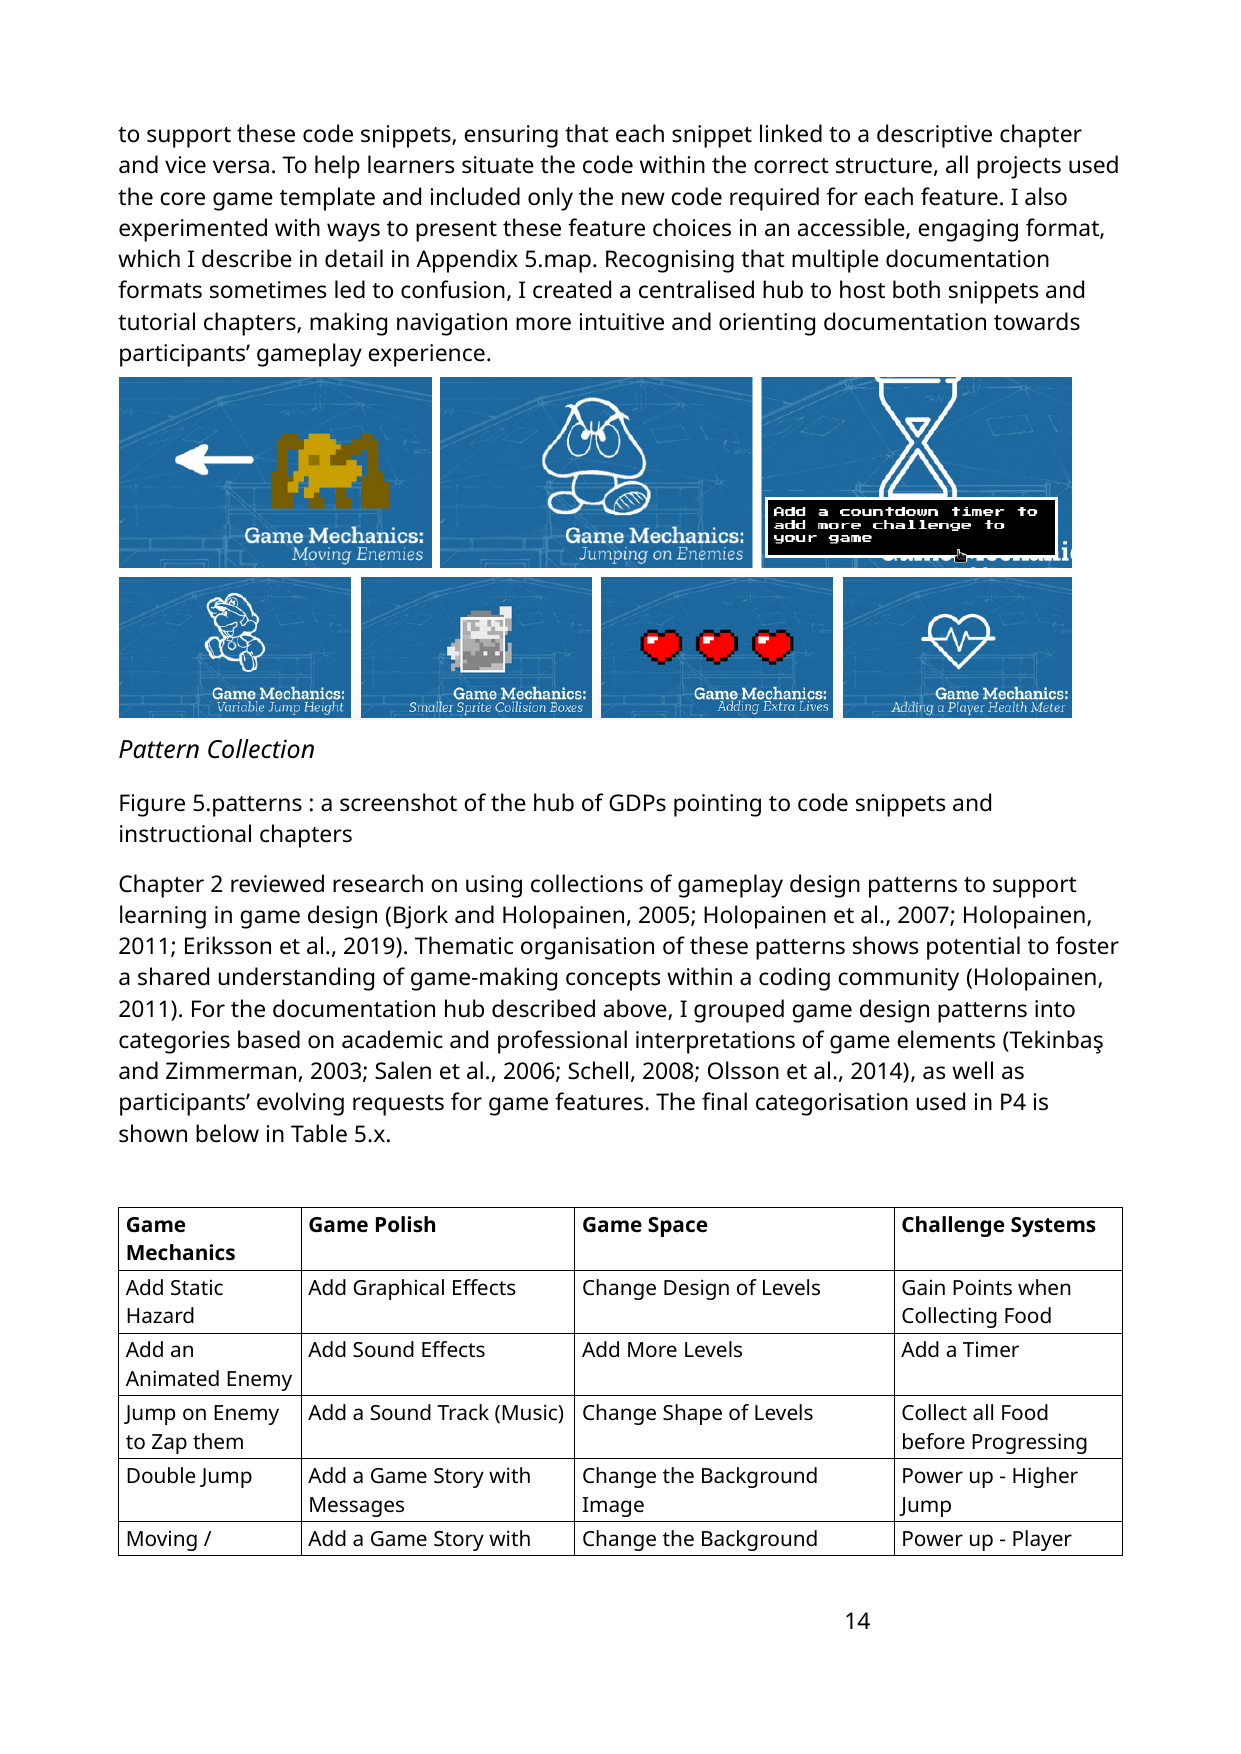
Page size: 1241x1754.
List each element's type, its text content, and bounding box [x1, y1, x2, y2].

table_cell Add a Sound Track (Music) [302, 1396, 574, 1458]
table_cell Change Shape of Levels [575, 1396, 894, 1458]
table_cell Add a Timer [895, 1334, 1122, 1395]
table_cell Moving / [119, 1522, 301, 1555]
table_cell Add More Levels [575, 1334, 894, 1395]
table_header Challenge Systems [895, 1208, 1122, 1270]
table_cell Add Sound Effects [302, 1334, 574, 1395]
table_cell Power up - Player [895, 1522, 1122, 1555]
table_cell Add Graphical Effects [302, 1271, 574, 1333]
table_header Game Polish [302, 1208, 574, 1270]
table_cell Add an Animated Enemy [119, 1334, 301, 1395]
text Chapter 2 reviewed research on using collections of gameplay design patterns to support learning in game design (Bjork and Holopainen, 2005; Holopainen et al., 2007; Holopainen, 2011; Eriksson et al., 2019). Thematic organisation of these patterns shows potential to foster a shared understanding of game-making concepts within a coding community (Holopainen, 2011). For the documentation hub described above, I grouped game design patterns into categories based on academic and professional interpretations of game elements (Tekinbaş and Zimmerman, 2003; Salen et al., 2006; Schell, 2008; Olsson et al., 2014), as well as participants’ evolving requests for game features. The final categorisation used in P4 is shown below in Table 5.x. [118, 868, 1122, 1149]
table_cell Collect all Food before Progressing [895, 1396, 1122, 1458]
text Pattern Collection [118, 732, 1122, 766]
table_header Game Space [575, 1208, 894, 1270]
table_cell Change the Background Image [575, 1459, 894, 1521]
table_cell Jump on Enemy to Zap them [119, 1396, 301, 1458]
text Figure 5.patterns : a screenshot of the hub of GDPs pointing to code snippets and instructional chapters [118, 787, 1122, 850]
text to support these code snippets, ensuring that each snippet linked to a descriptive chapter and vice versa. To help learners situate the code within the correct structure, all projects used the core game template and included only the new code required for each feature. I also experimented with ways to present these feature choices in an accessible, engaging format, which I describe in detail in Appendix 5.map. Recognising that multiple documentation formats sometimes led to confusion, I created a centralised hub to host both snippets and tutorial chapters, making navigation more intuitive and orienting documentation towards participants’ gameplay experience. [118, 118, 1122, 368]
table_cell Add a Game Story with Messages [302, 1459, 574, 1521]
table_cell Power up - Higher Jump [895, 1459, 1122, 1521]
table_cell Gain Points when Collecting Food [895, 1271, 1122, 1333]
table_cell Change the Background [575, 1522, 894, 1555]
table_cell Double Jump [119, 1459, 301, 1521]
table_cell Add Static Hazard [119, 1271, 301, 1333]
table_cell Change Design of Levels [575, 1271, 894, 1333]
picture [118, 377, 1072, 720]
table_cell Add a Game Story with [302, 1522, 574, 1555]
table_header Game Mechanics [119, 1208, 301, 1270]
